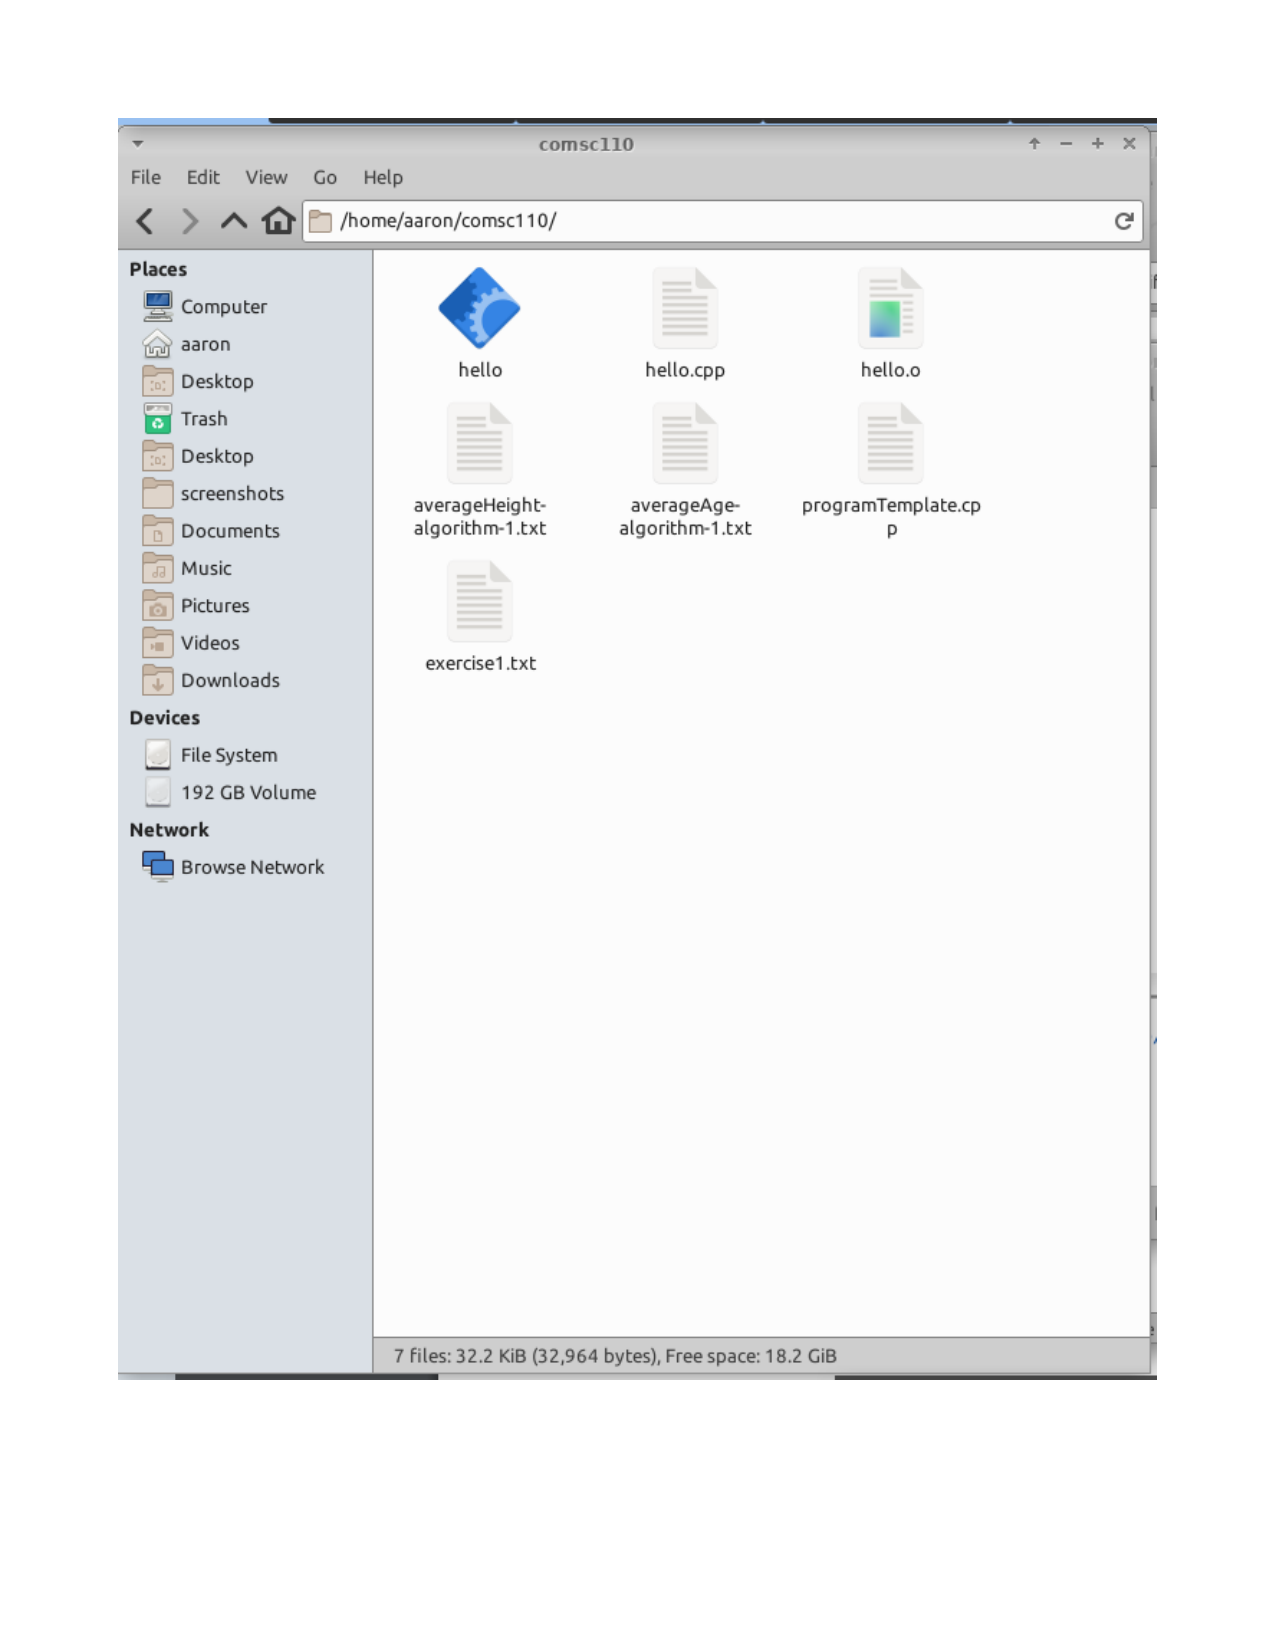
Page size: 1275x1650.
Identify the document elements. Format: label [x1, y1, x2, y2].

picture [118, 118, 1157, 1380]
